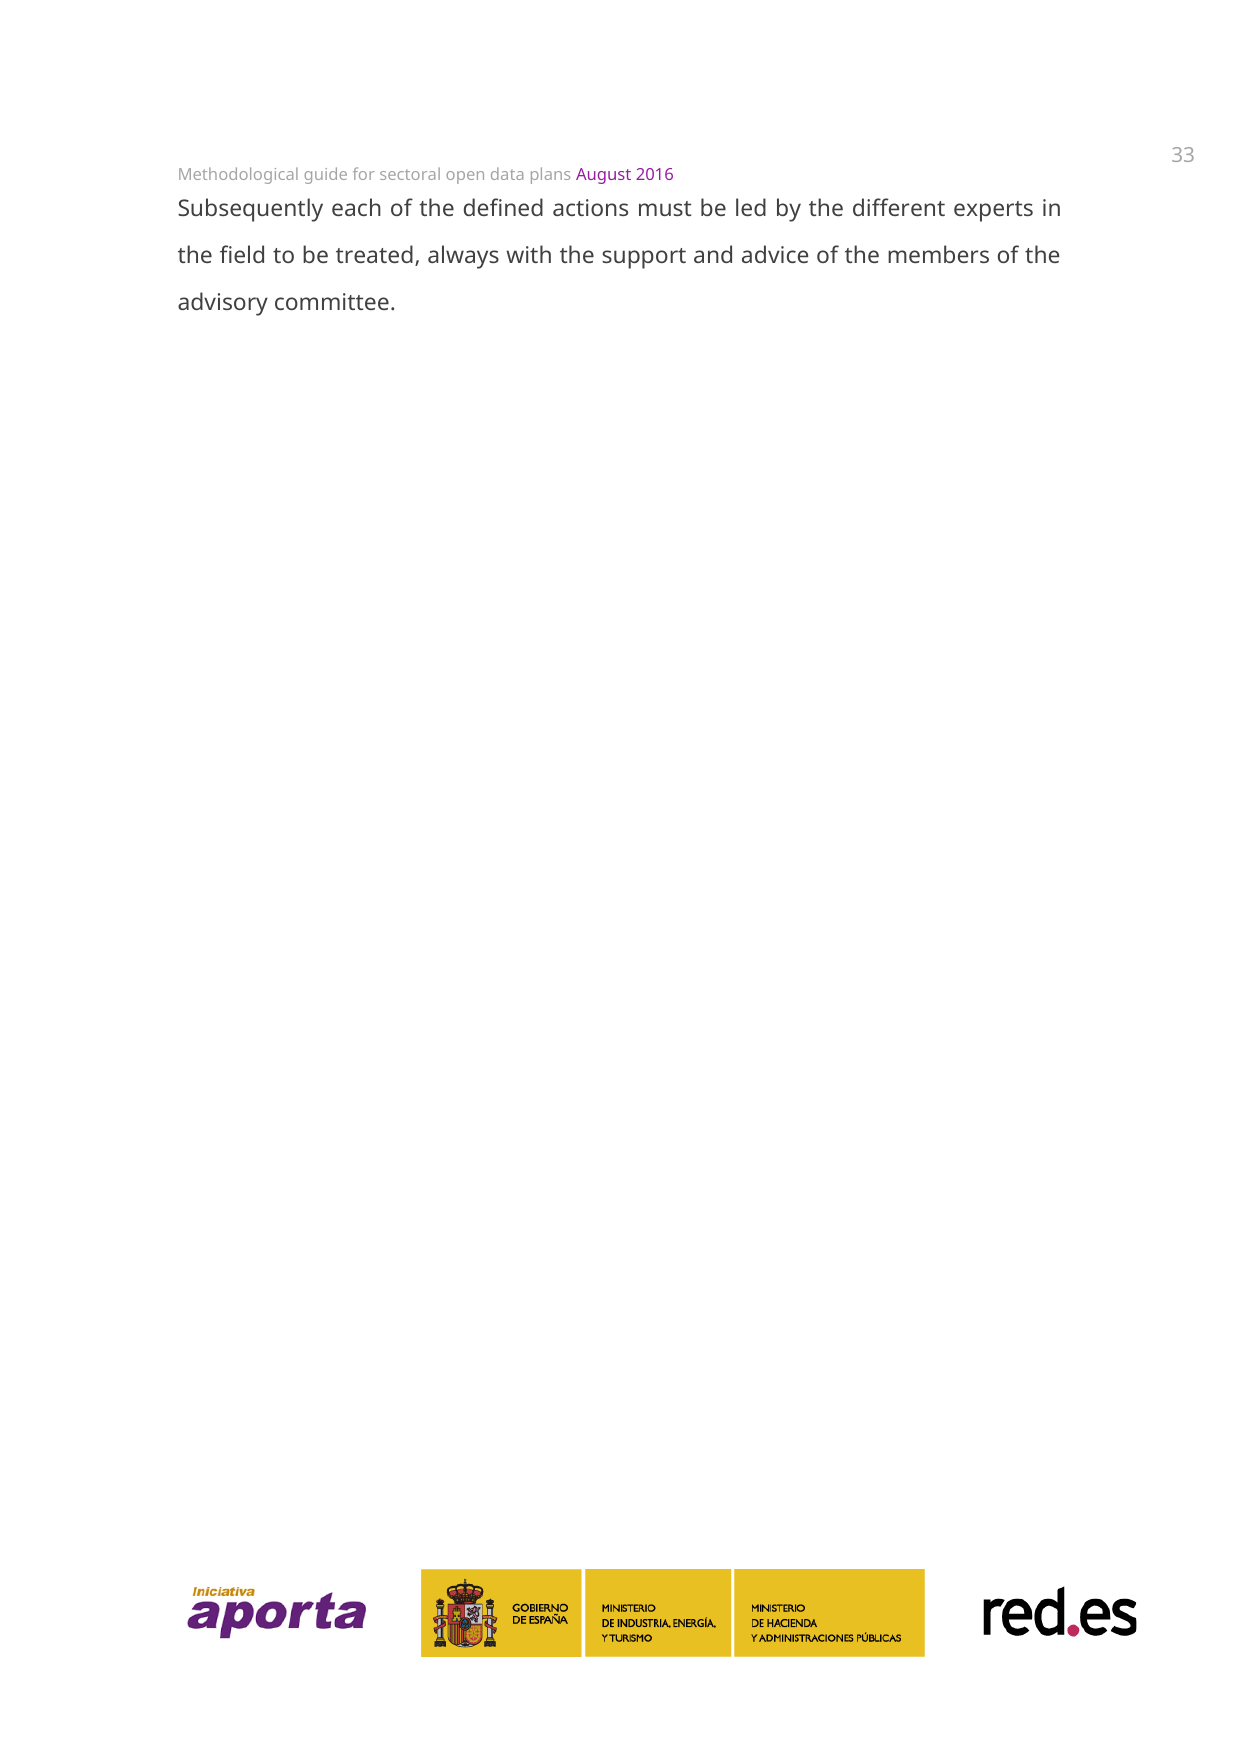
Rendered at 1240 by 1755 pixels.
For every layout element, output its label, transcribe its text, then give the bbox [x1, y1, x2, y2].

text Subsequently each of the defined actions must be led by the different experts in the field to be treated, always with the support and advice of the members of the advisory committee. [177, 192, 1062, 317]
